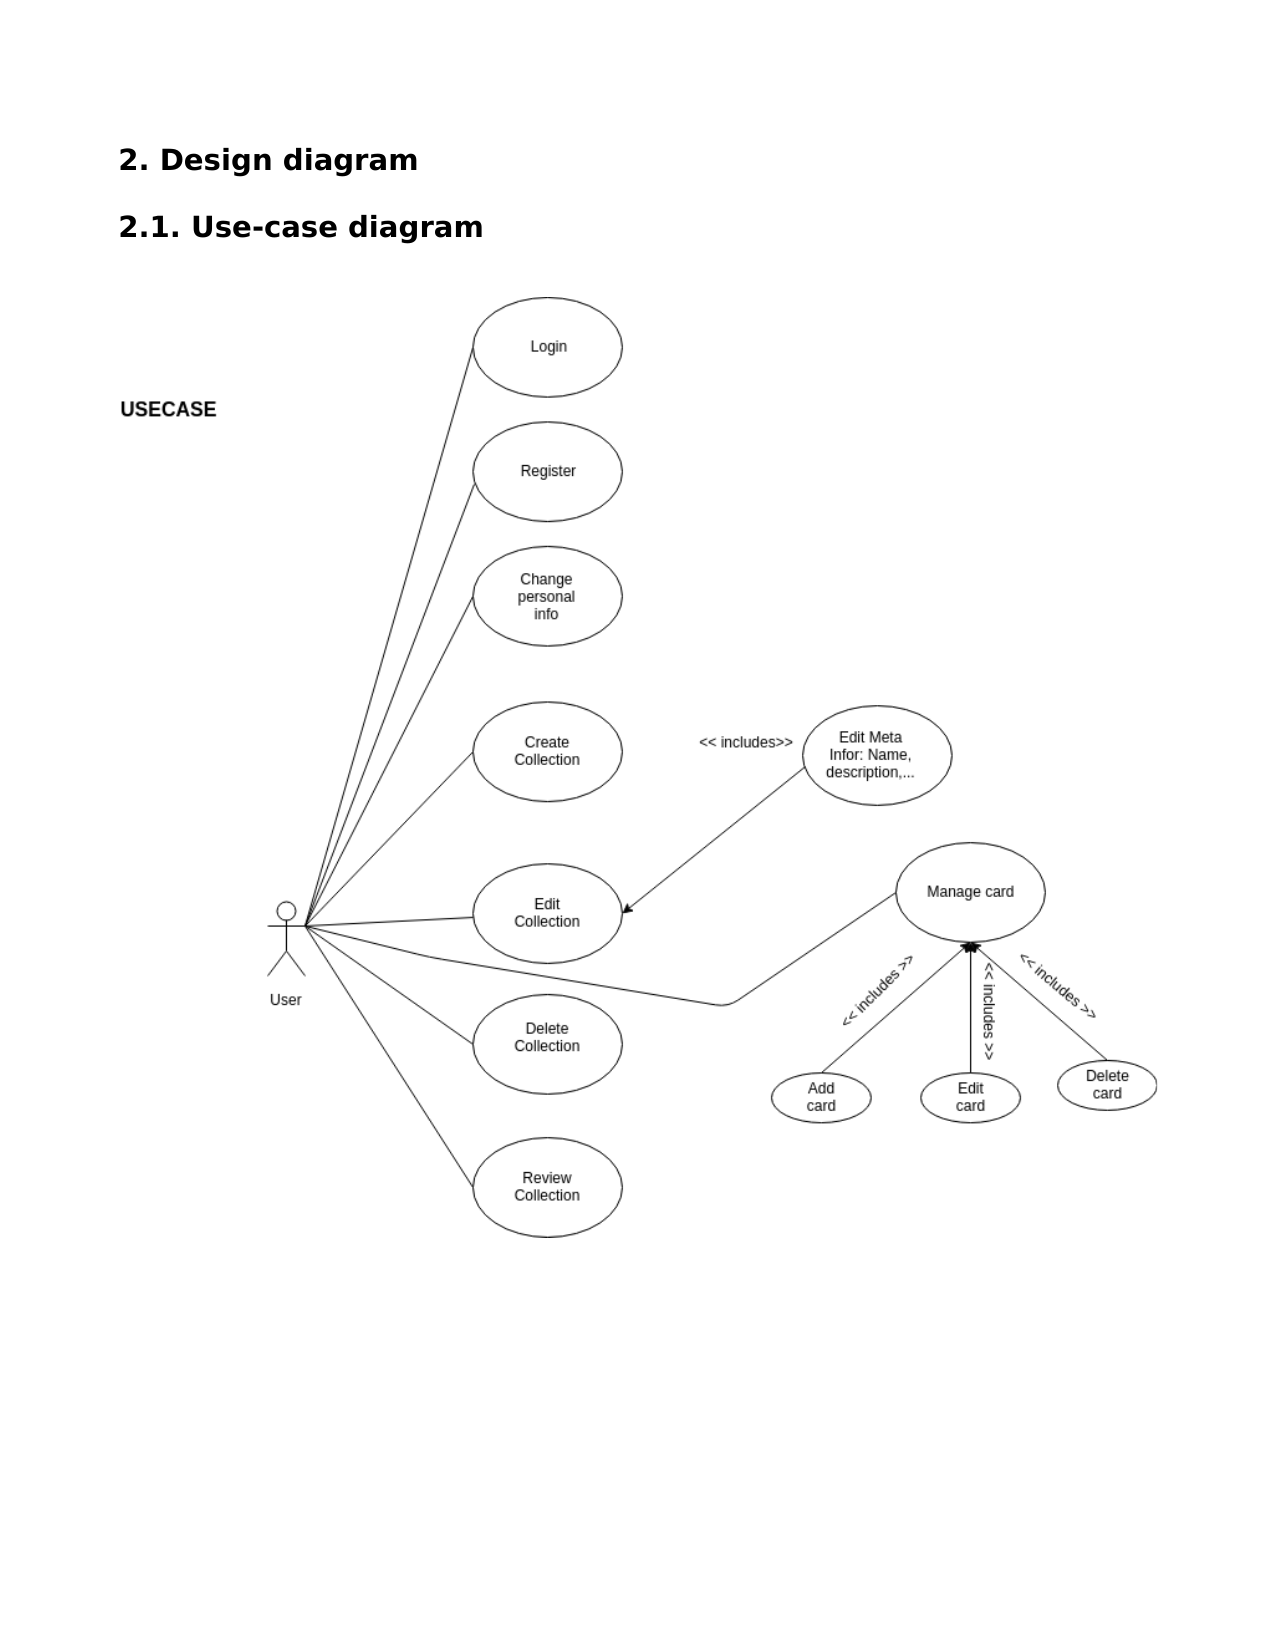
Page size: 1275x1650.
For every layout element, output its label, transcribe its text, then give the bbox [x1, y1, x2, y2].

subtitle 2.1. Use-case diagram [118, 210, 1157, 244]
subtitle 2. Design diagram [118, 143, 1157, 177]
picture [118, 297, 1158, 1238]
